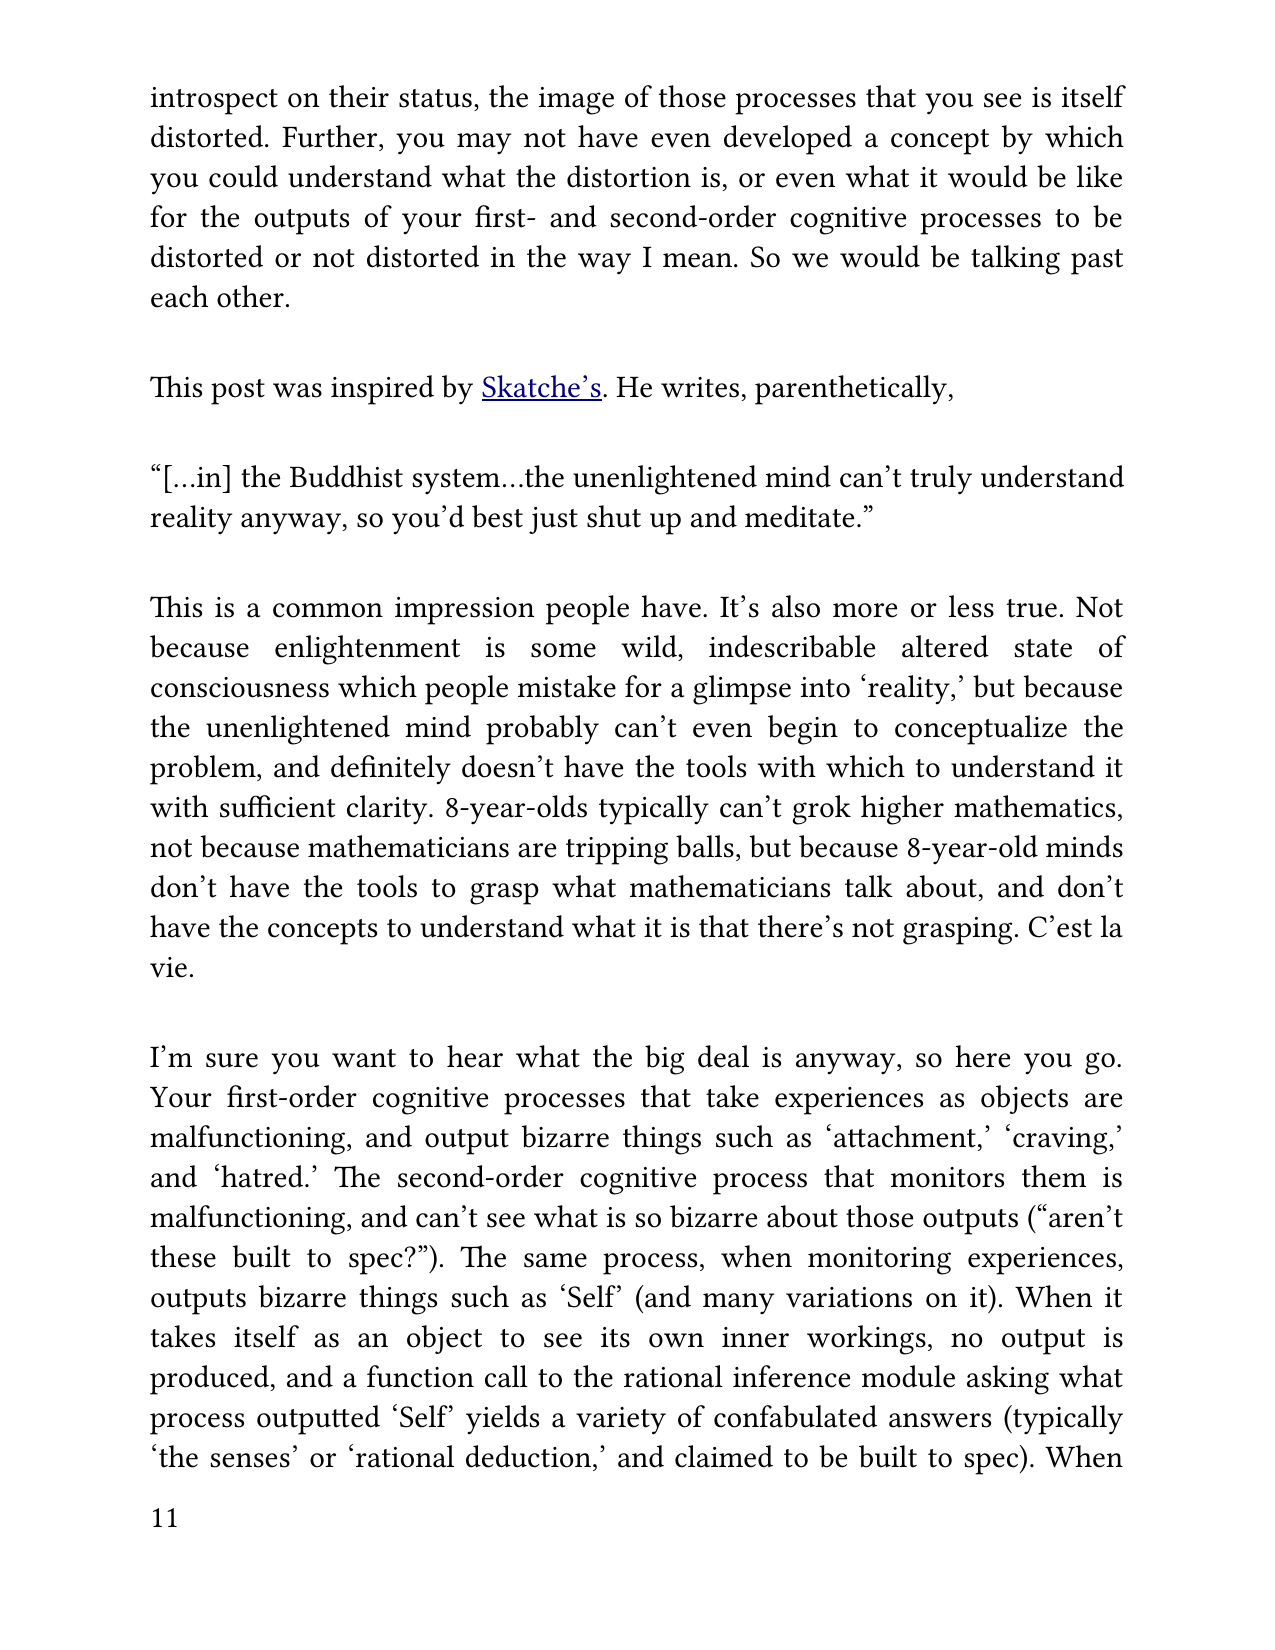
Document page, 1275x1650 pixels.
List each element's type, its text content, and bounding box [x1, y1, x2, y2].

text “[…in] the Buddhist system…the unenlightened mind can’t truly understand reality anyway, so you’d best just shut up and meditate.” [150, 455, 1125, 535]
text This is a common impression people have. It’s also more or less true. Not because enlightenment is some wild, indescribable altered state of consciousness which people mistake for a glimpse into ‘reality,’ but because the unenlightened mind probably can’t even begin to conceptualize the problem, and definitely doesn’t have the tools with which to understand it with sufficient clarity. 8-year-olds typically can’t grok higher mathematics, not because mathematicians are tripping balls, but because 8-year-old minds don’t have the tools to grasp what mathematicians talk about, and don’t have the concepts to understand what it is that there’s not grasping. C’est la vie. [150, 585, 1125, 985]
text introspect on their status, the image of those processes that you see is itself distorted. Further, you may not have even developed a concept by which you could understand what the distortion is, or even what it would be like for the outputs of your first- and second-order cognitive processes to be distorted or not distorted in the way I mean. So we would be talking past each other. [150, 75, 1125, 315]
text I’m sure you want to hear what the big deal is anyway, so here you go. Your first-order cognitive processes that take experiences as objects are malfunctioning, and output bizarre things such as ‘attachment,’ ‘craving,’ and ‘hatred.’ The second-order cognitive process that monitors them is malfunctioning, and can’t see what is so bizarre about those outputs (“aren’t these built to spec?”). The same process, when monitoring experiences, outputs bizarre things such as ‘Self’ (and many variations on it). When it takes itself as an object to see its own inner workings, no output is produced, and a function call to the rational inference module asking what process outputted ‘Self’ yields a variety of confabulated answers (typically ‘the senses’ or ‘rational deduction,’ and claimed to be built to spec). When [150, 1035, 1125, 1475]
text This post was inspired by Skatche’s. He writes, parenthetically, [150, 365, 1125, 405]
